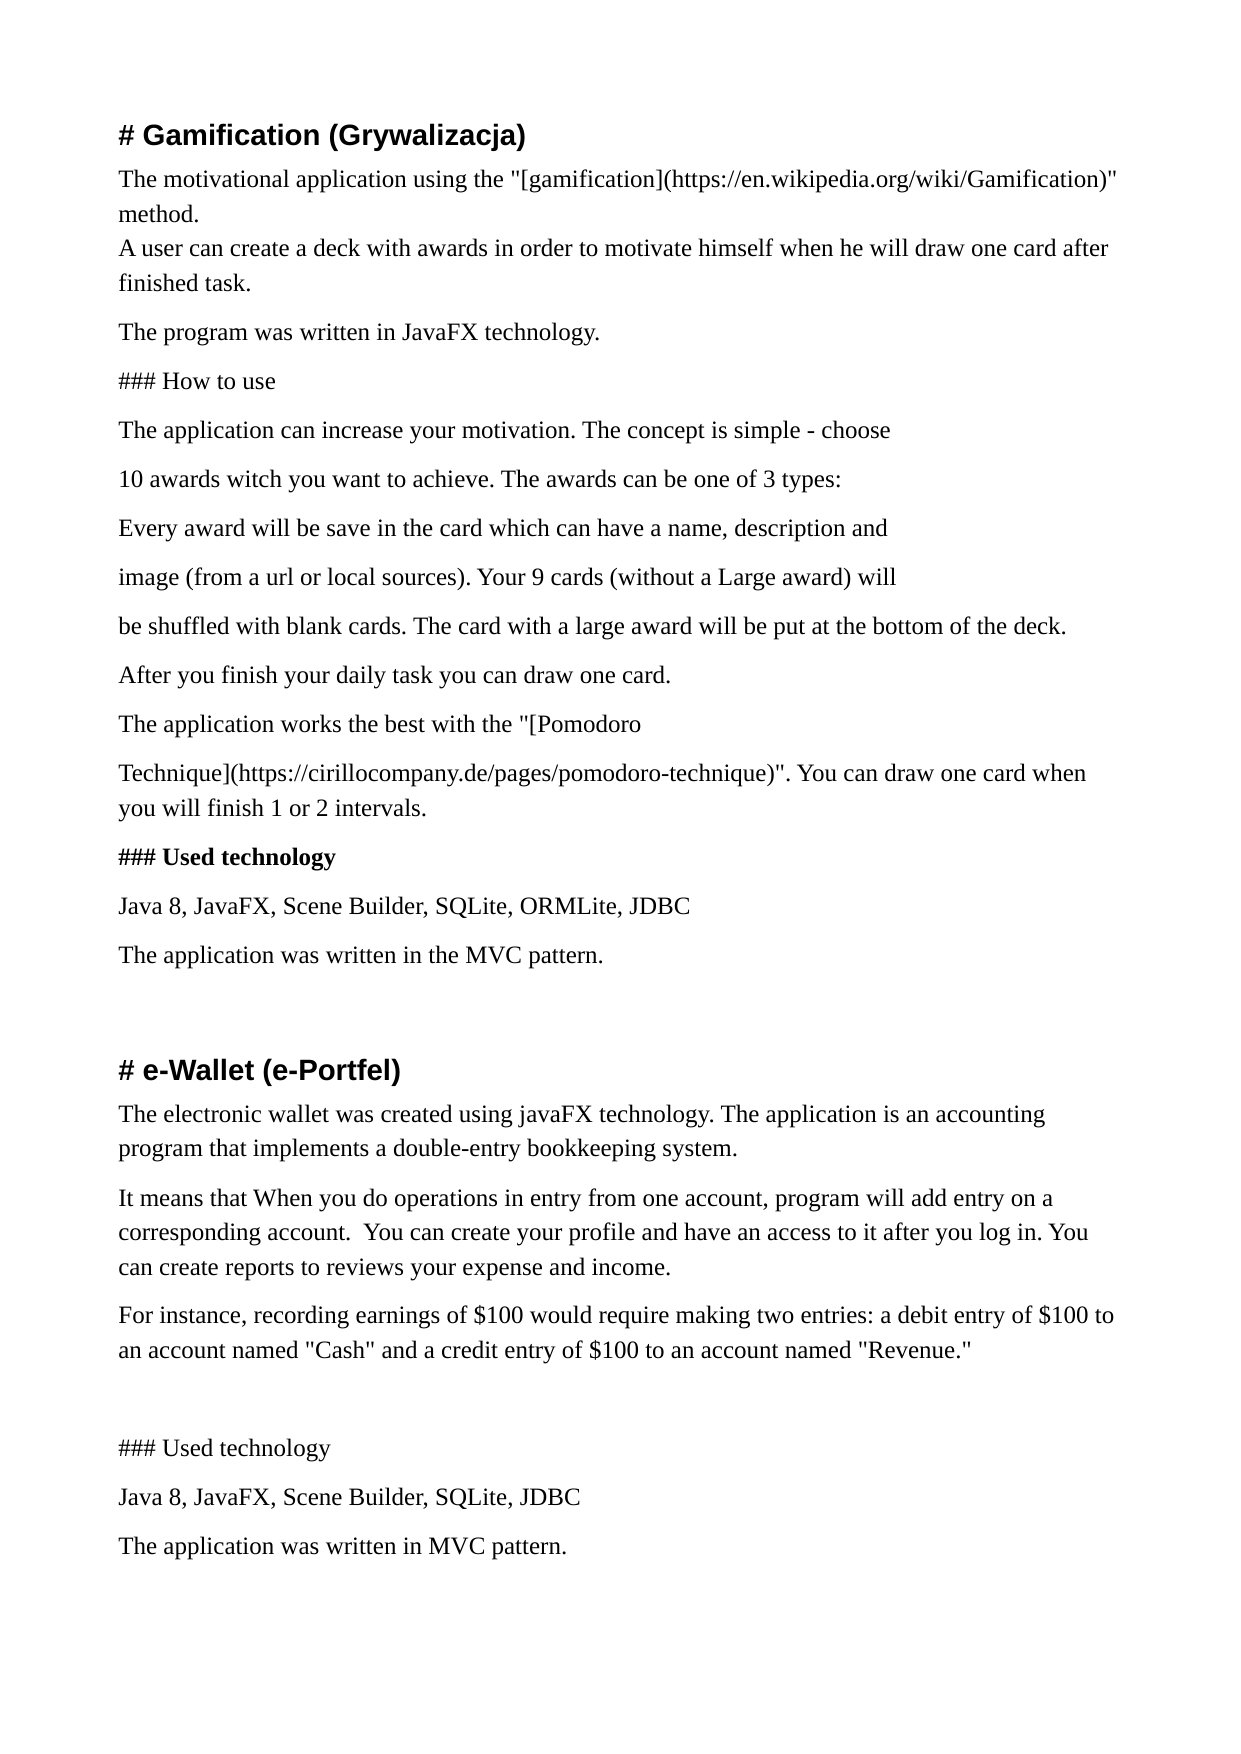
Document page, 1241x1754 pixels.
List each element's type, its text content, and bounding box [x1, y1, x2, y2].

text The program was written in JavaFX technology. [118, 317, 1122, 346]
text be shuffled with blank cards. The card with a large award will be put at the bottom of the deck. [118, 611, 1122, 640]
text After you finish your daily task you can draw one card. [118, 660, 1122, 689]
text Java 8, JavaFX, Scene Builder, SQLite, ORMLite, JDBC [118, 891, 1122, 920]
text The electronic wallet was created using javaFX technology. The application is an accounting program that implements a double-entry bookkeeping system. [118, 1099, 1122, 1162]
text ### How to use [118, 366, 1122, 395]
text It means that When you do operations in entry from one account, program will add entry on a corresponding account. You can create your profile and have an access to it after you log in. You can create reports to reviews your expense and income. [118, 1183, 1122, 1280]
text 10 awards witch you want to achieve. The awards can be one of 3 types: [118, 464, 1122, 493]
text For instance, recording earnings of $100 would require making two entries: a debit entry of $100 to an account named "Cash" and a credit entry of $100 to an account named "Revenue." [118, 1301, 1122, 1364]
text ### Used technology [118, 842, 1122, 871]
text The application was written in MVC pattern. [118, 1531, 1122, 1560]
text The application was written in the MVC pattern. [118, 940, 1122, 969]
text The motivational application using the "[gamification](https://en.wikipedia.org/wiki/Gamification)" method. A user can create a deck with awards in order to motivate himself when he will draw one card after finished task. [118, 164, 1122, 297]
text ### Used technology [118, 1433, 1122, 1462]
text image (from a url or local sources). Your 9 cards (without a Large award) will [118, 562, 1122, 591]
text Technique](https://cirillocompany.de/pages/pomodoro-technique)". You can draw one card when you will finish 1 or 2 intervals. [118, 758, 1122, 822]
text Java 8, JavaFX, Scene Builder, SQLite, JDBC [118, 1482, 1122, 1511]
subtitle # e-Wallet (e-Portfel) [118, 1053, 1122, 1087]
text Every award will be save in the card which can have a name, description and [118, 513, 1122, 542]
subtitle # Gamification (Grywalizacja) [118, 118, 1122, 152]
text The application can increase your motivation. The concept is simple - choose [118, 415, 1122, 444]
text The application works the best with the "[Pomodoro [118, 709, 1122, 738]
